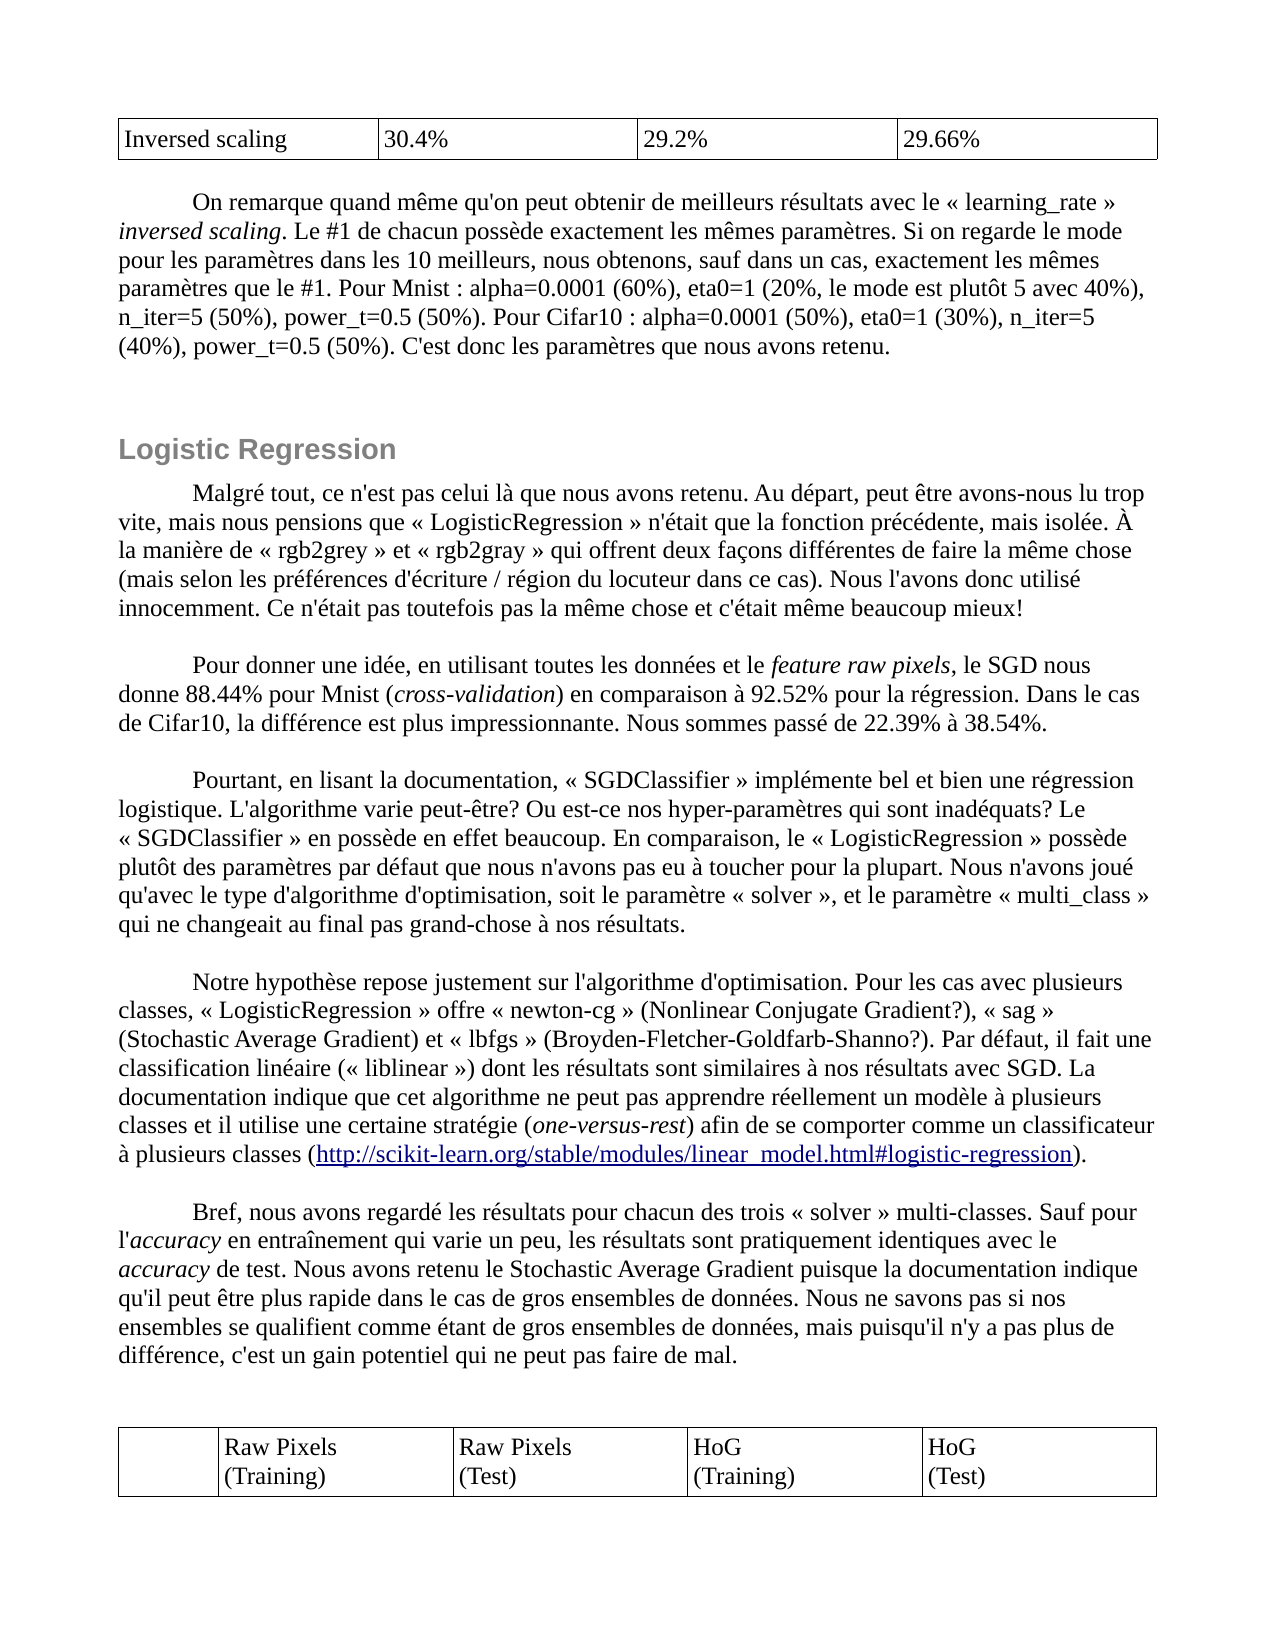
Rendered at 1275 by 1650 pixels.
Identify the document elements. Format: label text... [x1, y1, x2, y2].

table_cell 29.2% [638, 119, 897, 158]
text Pourtant, en lisant la documentation, « SGDClassifier » implémente bel et bien une régression logistique. L'algorithme varie peut-être? Ou est-ce nos hyper-paramètres qui sont inadéquats? Le « SGDClassifier » en possède en effet beaucoup. En comparaison, le « LogisticRegression » possède plutôt des paramètres par défaut que nous n'avons pas eu à toucher pour la plupart. Nous n'avons joué qu'avec le type d'algorithme d'optimisation, soit le paramètre « solver », et le paramètre « multi_class » qui ne changeait au final pas grand-chose à nos résultats. [118, 765, 1157, 938]
table_header HoG (Training) [688, 1428, 922, 1496]
text Malgré tout, ce n'est pas celui là que nous avons retenu. Au départ, peut être avons-nous lu trop vite, mais nous pensions que « LogisticRegression » n'était que la fonction précédente, mais isolée. À la manière de « rgb2grey » et « rgb2gray » qui offrent deux façons différentes de faire la même chose (mais selon les préférences d'écriture / région du locuteur dans ce cas). Nous l'avons donc utilisé innocemment. Ce n'était pas toutefois pas la même chose et c'était même beaucoup mieux! [118, 478, 1157, 622]
table_cell 29.66% [898, 119, 1157, 158]
table_cell 30.4% [379, 119, 637, 158]
subtitle Logistic Regression [118, 432, 1157, 465]
table_header Raw Pixels (Training) [219, 1428, 453, 1496]
table_header Raw Pixels (Test) [454, 1428, 687, 1496]
table_header [119, 1428, 218, 1496]
table_cell Inversed scaling [119, 119, 378, 158]
table_header HoG (Test) [923, 1428, 1156, 1496]
text On remarque quand même qu'on peut obtenir de meilleurs résultats avec le « learning_rate » inversed scaling. Le #1 de chacun possède exactement les mêmes paramètres. Si on regarde le mode pour les paramètres dans les 10 meilleurs, nous obtenons, sauf dans un cas, exactement les mêmes paramètres que le #1. Pour Mnist : alpha=0.0001 (60%), eta0=1 (20%, le mode est plutôt 5 avec 40%), n_iter=5 (50%), power_t=0.5 (50%). Pour Cifar10 : alpha=0.0001 (50%), eta0=1 (30%), n_iter=5 (40%), power_t=0.5 (50%). C'est donc les paramètres que nous avons retenu. [118, 187, 1157, 360]
text Bref, nous avons regardé les résultats pour chacun des trois « solver » multi-classes. Sauf pour l'accuracy en entraînement qui varie un peu, les résultats sont pratiquement identiques avec le accuracy de test. Nous avons retenu le Stochastic Average Gradient puisque la documentation indique qu'il peut être plus rapide dans le cas de gros ensembles de données. Nous ne savons pas si nos ensembles se qualifient comme étant de gros ensembles de données, mais puisqu'il n'y a pas plus de différence, c'est un gain potentiel qui ne peut pas faire de mal. [118, 1197, 1157, 1369]
text Notre hypothèse repose justement sur l'algorithme d'optimisation. Pour les cas avec plusieurs classes, « LogisticRegression » offre « newton-cg » (Nonlinear Conjugate Gradient?), « sag » (Stochastic Average Gradient) et « lbfgs » (Broyden-Fletcher-Goldfarb-Shanno?). Par défaut, il fait une classification linéaire (« liblinear ») dont les résultats sont similaires à nos résultats avec SGD. La documentation indique que cet algorithme ne peut pas apprendre réellement un modèle à plusieurs classes et il utilise une certaine stratégie (one-versus-rest) afin de se comporter comme un classificateur à plusieurs classes (http://scikit-learn.org/stable/modules/linear_model.html#logistic-regression). [118, 967, 1157, 1168]
text Pour donner une idée, en utilisant toutes les données et le feature raw pixels, le SGD nous donne 88.44% pour Mnist (cross-validation) en comparaison à 92.52% pour la régression. Dans le cas de Cifar10, la différence est plus impressionnante. Nous sommes passé de 22.39% à 38.54%. [118, 650, 1157, 737]
